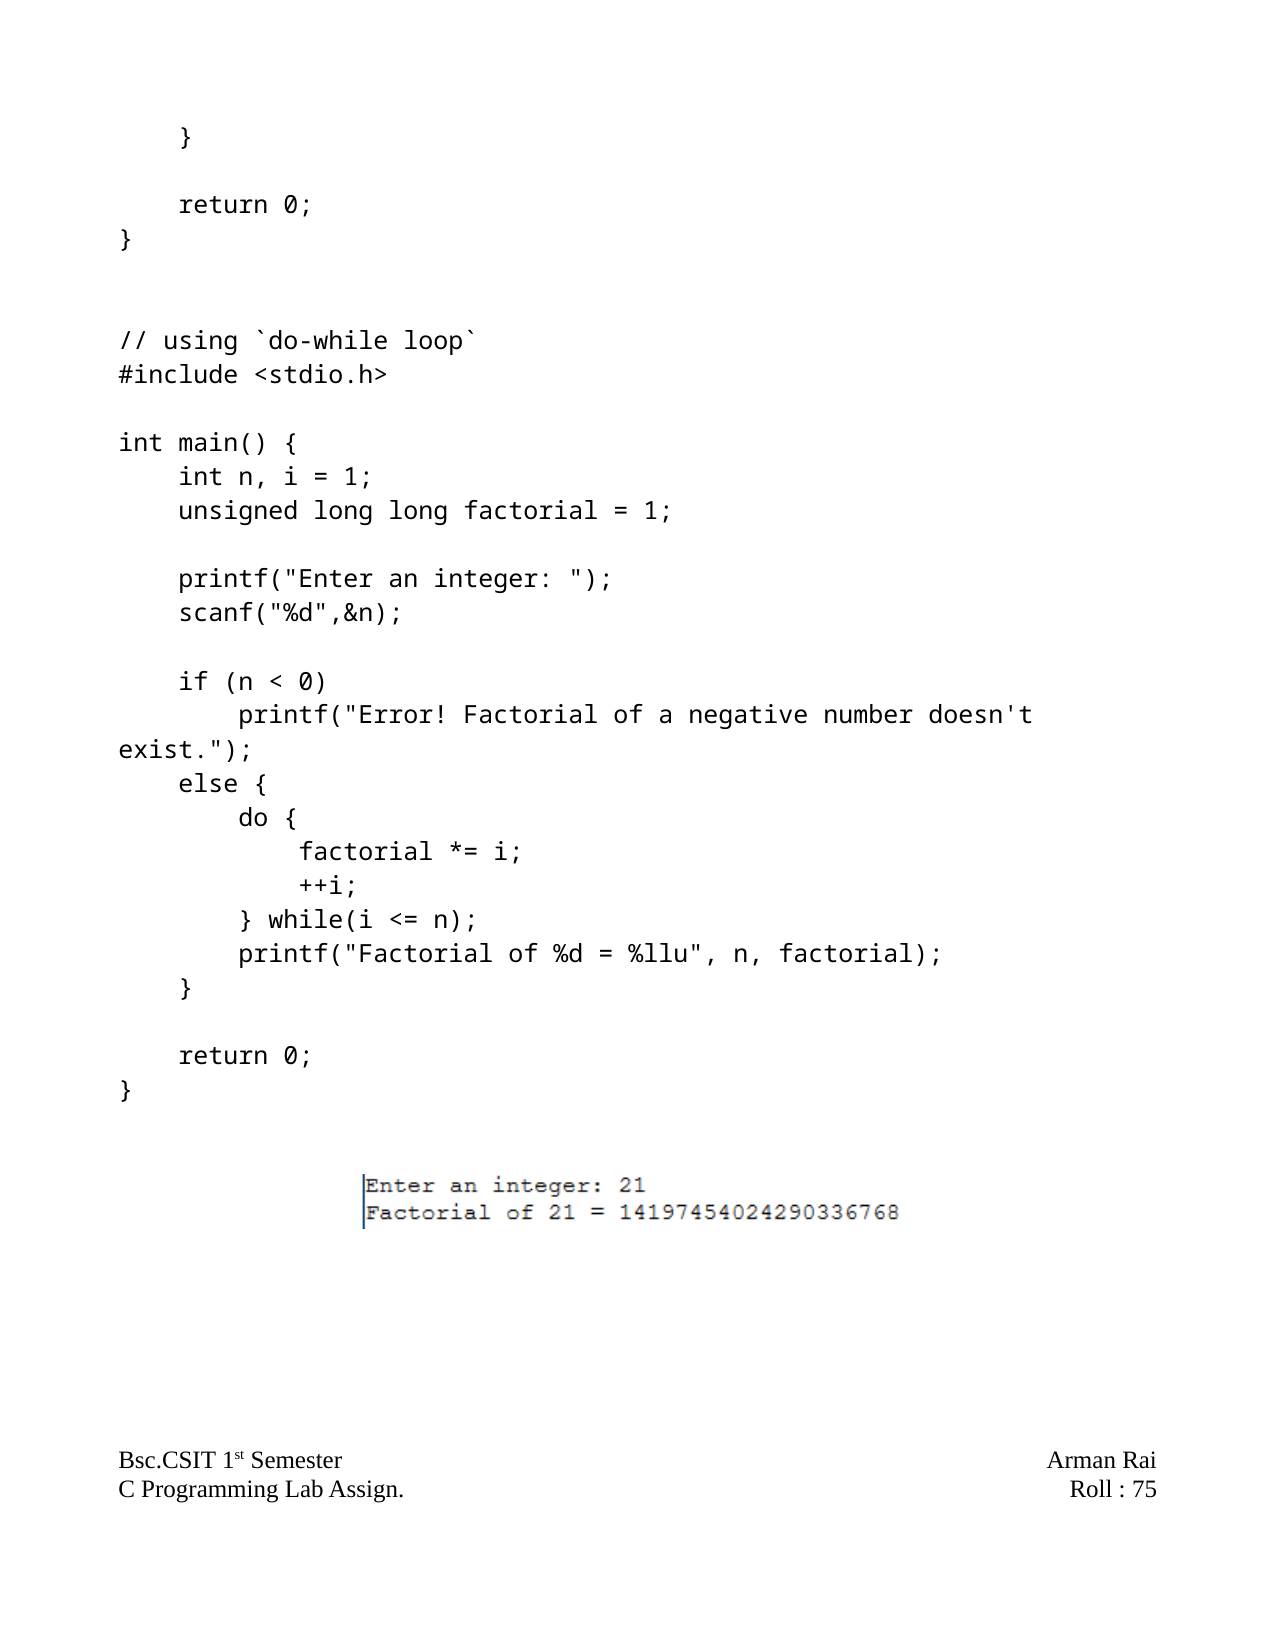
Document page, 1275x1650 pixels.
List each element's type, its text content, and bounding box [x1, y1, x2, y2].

text return 0; [118, 186, 1157, 220]
text ++i; [118, 867, 1157, 902]
text int main() { [118, 425, 1157, 459]
text do { [118, 799, 1157, 833]
text // using `do-while loop` [118, 322, 1157, 357]
text } [118, 1072, 1157, 1106]
text } while(i <= n); [118, 902, 1157, 936]
text } [118, 970, 1157, 1004]
text scanf("%d",&n); [118, 595, 1157, 629]
text #include <stdio.h> [118, 357, 1157, 391]
text unsigned long long factorial = 1; [118, 493, 1157, 527]
text printf("Error! Factorial of a negative number doesn't exist."); [118, 697, 1157, 765]
text factorial *= i; [118, 833, 1157, 867]
text printf("Factorial of %d = %llu", n, factorial); [118, 936, 1157, 970]
text int n, i = 1; [118, 459, 1157, 493]
picture [362, 1174, 913, 1229]
text } [118, 220, 1157, 254]
text if (n < 0) [118, 663, 1157, 697]
text printf("Enter an integer: "); [118, 561, 1157, 595]
text return 0; [118, 1038, 1157, 1072]
text } [118, 118, 1157, 152]
text else { [118, 765, 1157, 799]
